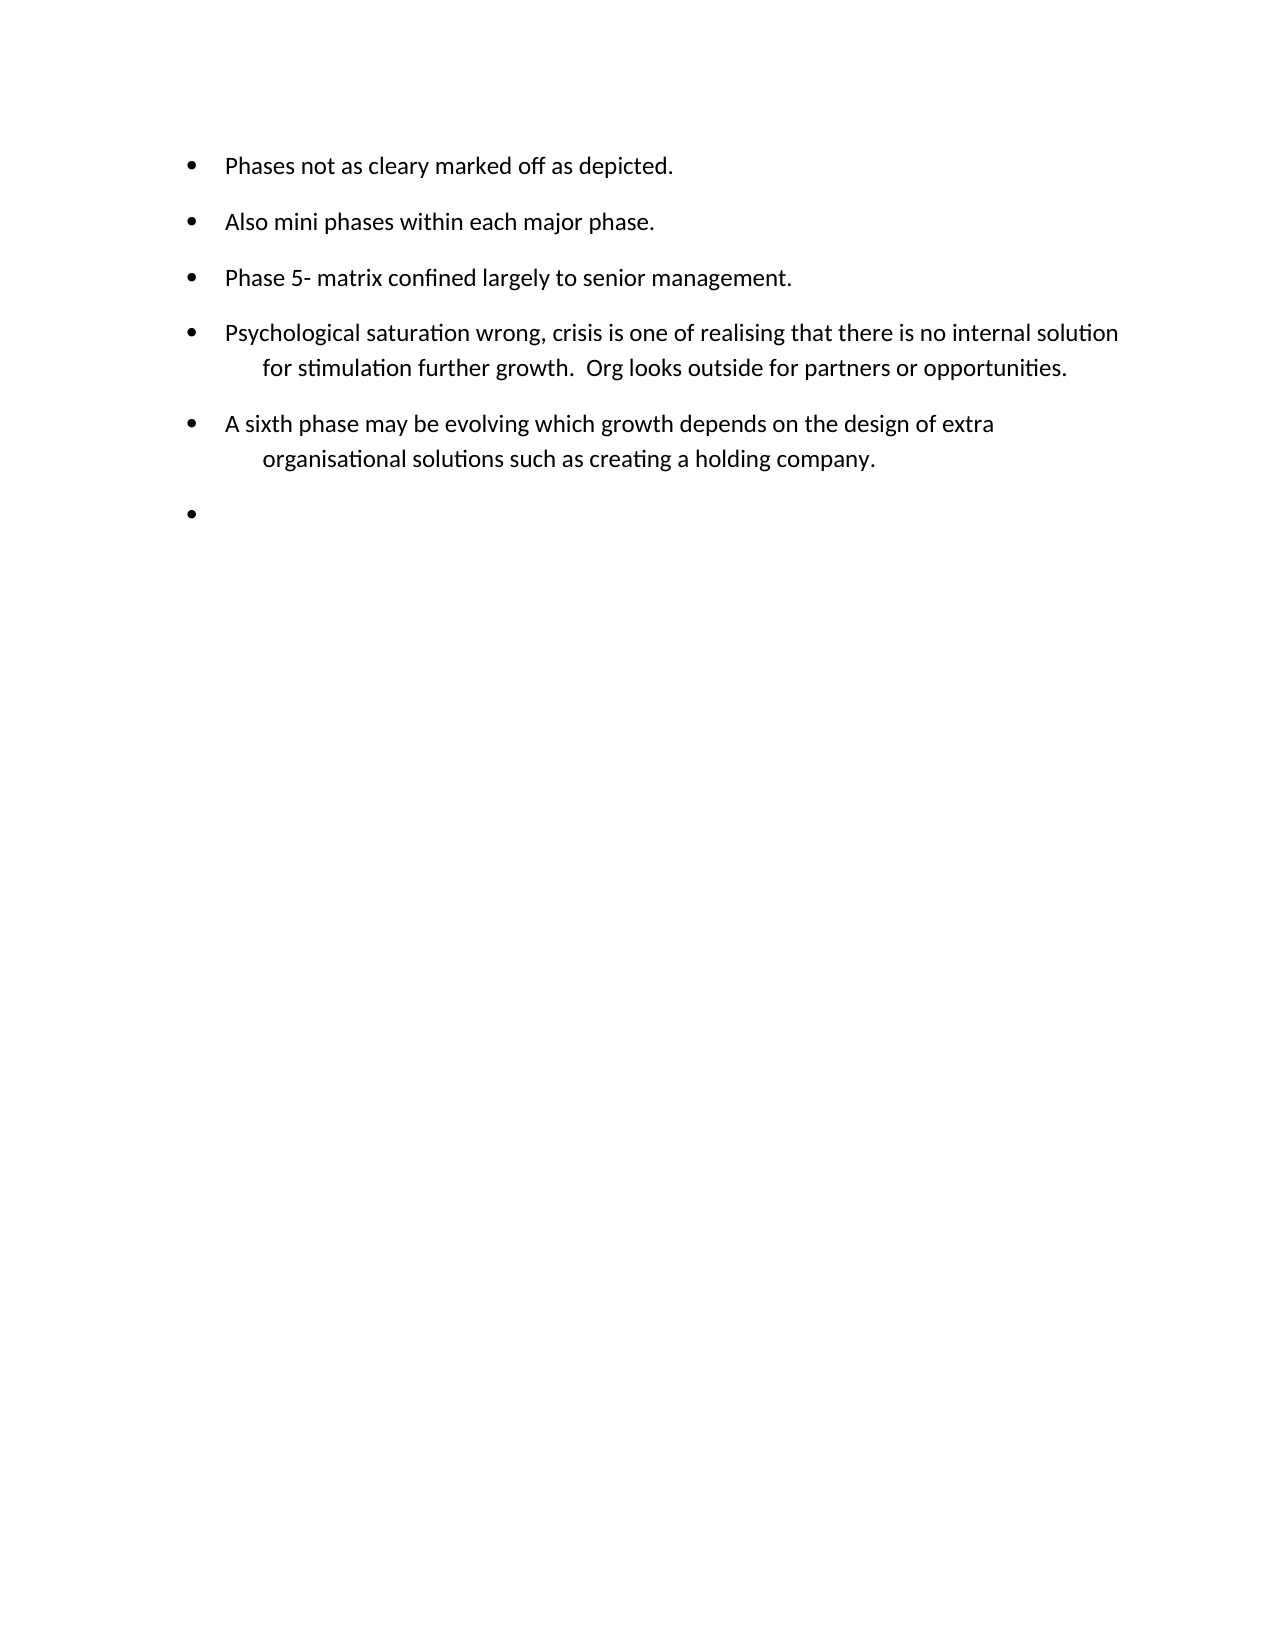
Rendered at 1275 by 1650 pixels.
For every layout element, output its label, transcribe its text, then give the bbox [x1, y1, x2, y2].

list Also mini phases within each major phase. [187, 206, 1125, 236]
list Phase 5- matrix confined largely to senior management. [187, 262, 1125, 292]
list Phases not as cleary marked off as depicted. [187, 150, 1125, 181]
list Psychological saturation wrong, crisis is one of realising that there is no internal solution for stimulation further growth. Org looks outside for partners or opportunities. [187, 317, 1125, 383]
list A sixth phase may be evolving which growth depends on the design of extra organisational solutions such as creating a holding company. [187, 408, 1125, 474]
